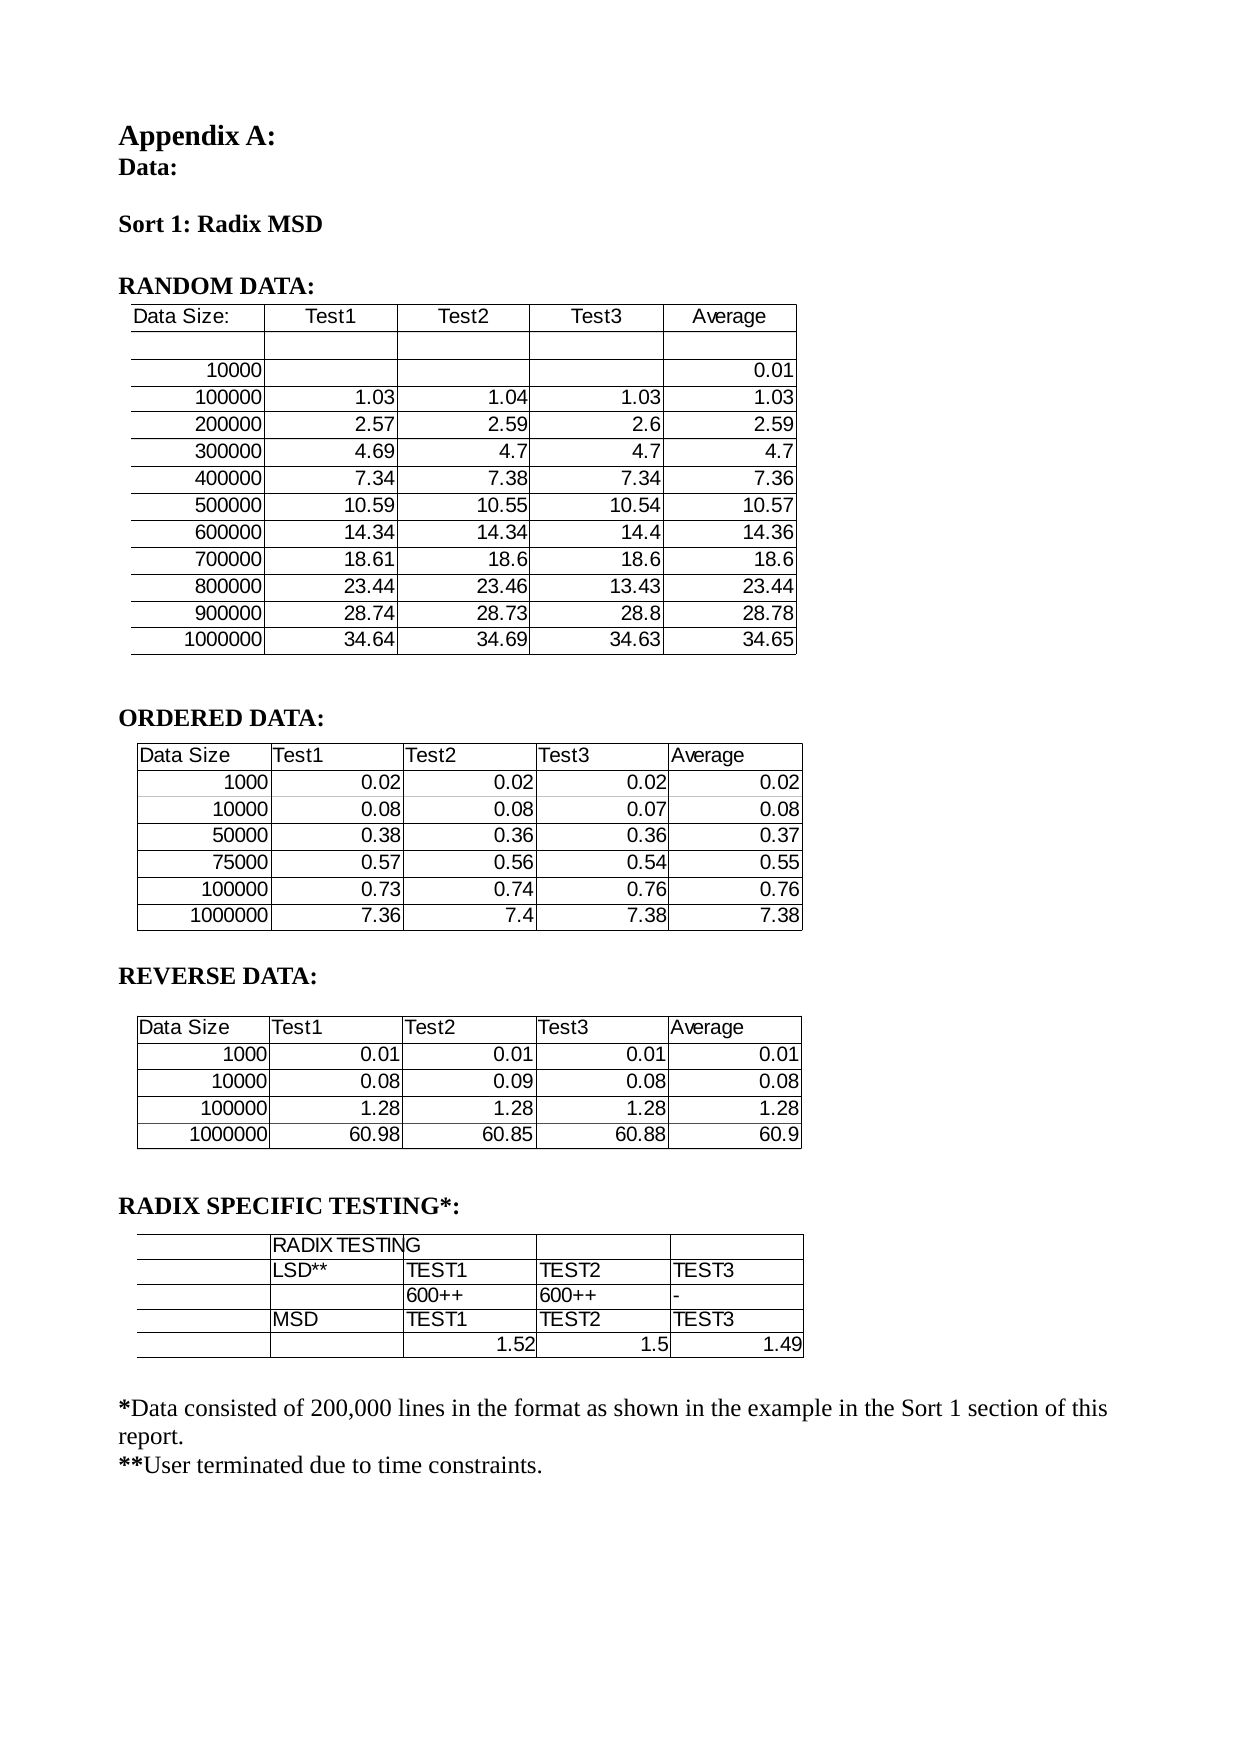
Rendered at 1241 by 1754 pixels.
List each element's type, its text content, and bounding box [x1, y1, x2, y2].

text Appendix A: [118, 118, 1122, 152]
text **User terminated due to time constraints. [118, 1450, 1122, 1479]
text REVERSE DATA: [118, 961, 1122, 990]
text Data: Sort 1: Radix MSD [118, 152, 1122, 271]
text ORDERED DATA: [118, 703, 1122, 760]
text RANDOM DATA: [118, 271, 1122, 358]
text *Data consisted of 200,000 lines in the format as shown in the example in the Sort 1 section of this report. [118, 1393, 1122, 1450]
text RADIX SPECIFIC TESTING*: [118, 1191, 1122, 1220]
